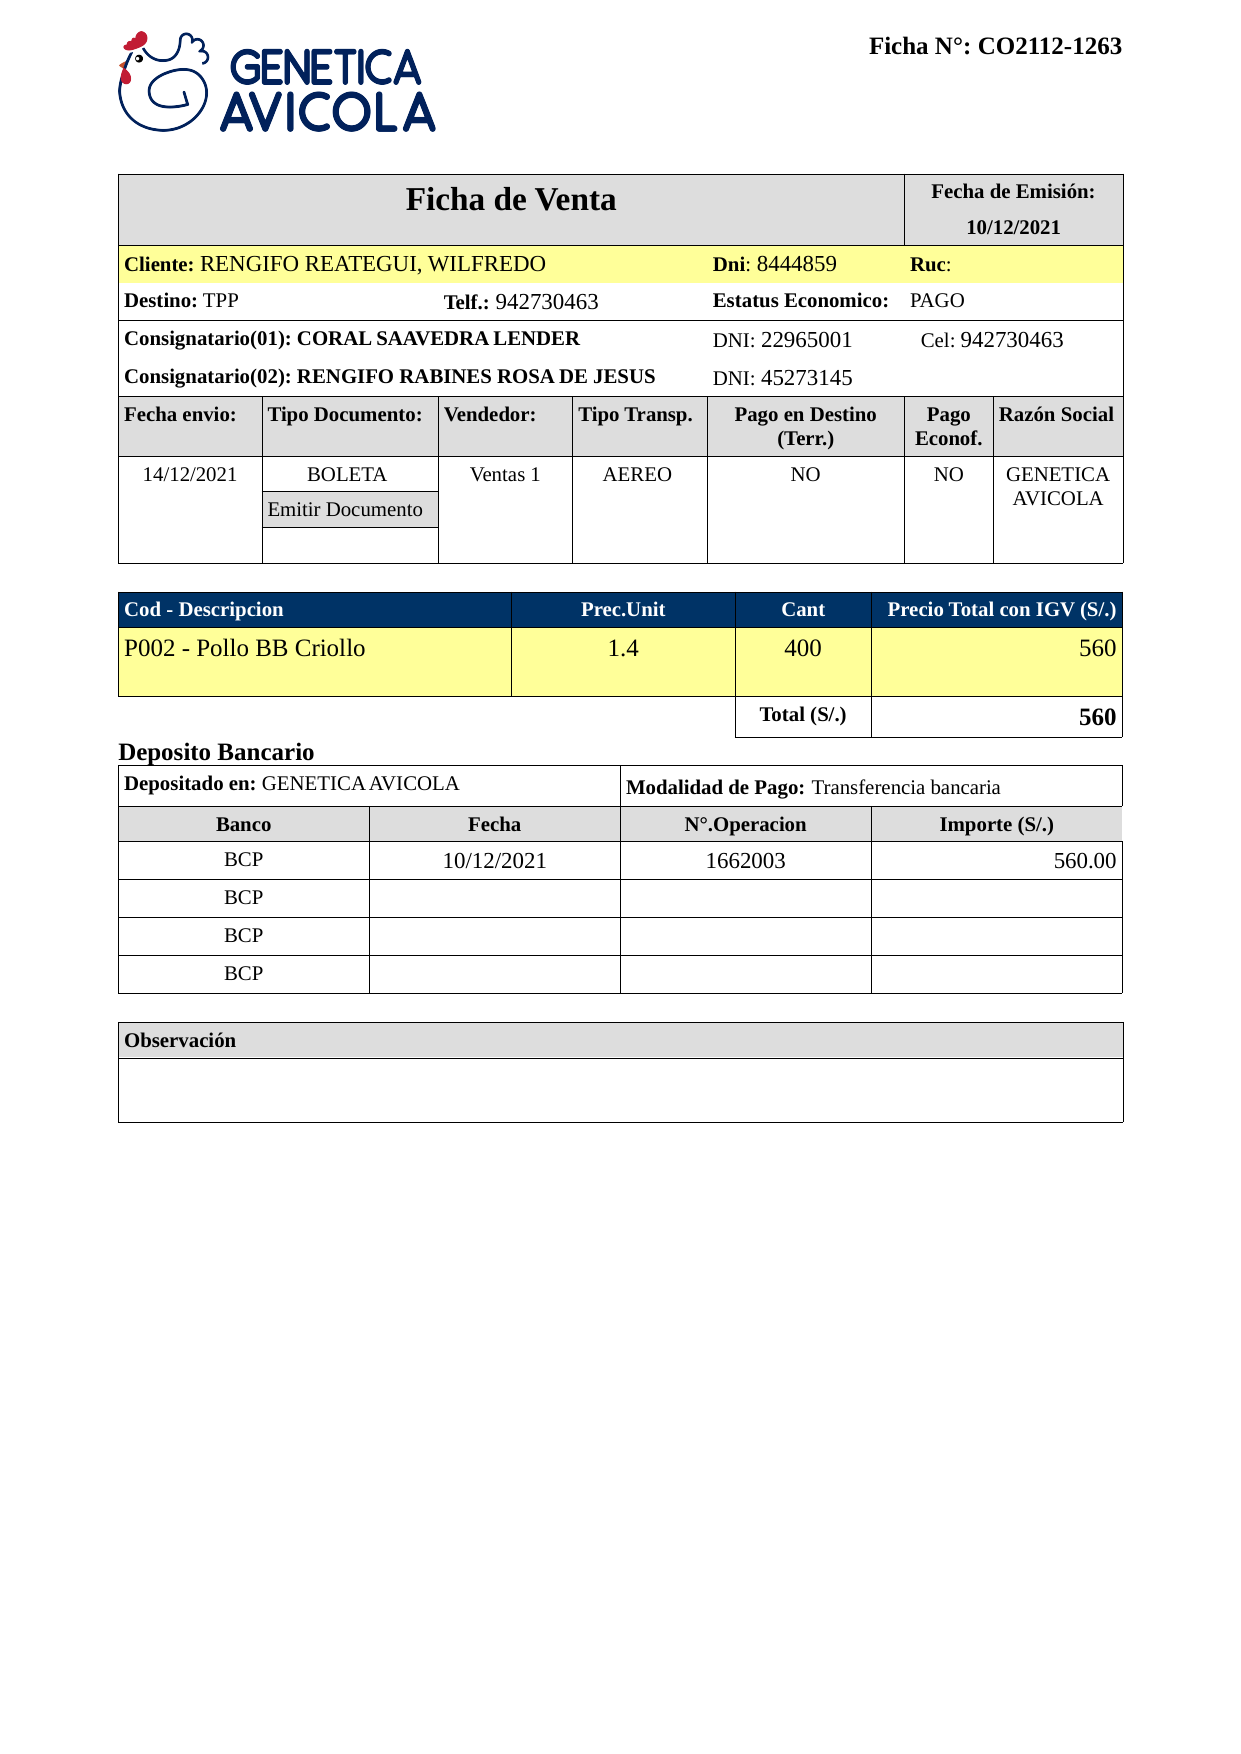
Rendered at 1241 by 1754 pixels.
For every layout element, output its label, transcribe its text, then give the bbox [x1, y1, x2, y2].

table_header Depositado en: GENETICA AVICOLA [119, 766, 620, 806]
table_cell BCP [119, 842, 369, 879]
table_cell 14/12/2021 [119, 457, 262, 563]
table_header Cant [736, 593, 871, 627]
table_header Precio Total con IGV (S/.) [872, 593, 1122, 627]
table_cell 560 [872, 697, 1122, 737]
table_cell [621, 880, 871, 917]
table_cell Vendedor: [439, 397, 572, 456]
table_cell BCP [119, 956, 369, 993]
table_cell Cel: 942730463 [915, 321, 1123, 358]
table_cell NO [905, 457, 993, 563]
table_cell P002 - Pollo BB Criollo [119, 628, 511, 696]
table_cell Total (S/.) [736, 697, 871, 737]
table_cell [511, 697, 735, 737]
table_cell Emitir Documento [263, 492, 438, 527]
table_header Fecha de Emisión: [905, 175, 1123, 209]
table_cell Pago Econof. [905, 397, 993, 456]
table_cell 560.00 [872, 842, 1122, 879]
table_cell 560 [872, 628, 1122, 696]
table_cell Cliente: RENGIFO REATEGUI, WILFREDO [119, 246, 707, 283]
table_cell [872, 880, 1122, 917]
text Deposito Bancario [118, 737, 1122, 765]
table_cell Importe (S/.) [872, 807, 1122, 841]
table_cell Razón Social [994, 397, 1123, 456]
table_cell BCP [119, 880, 369, 917]
table_header Cod - Descripcion [119, 593, 511, 627]
table_cell Ventas 1 [439, 457, 572, 563]
table_cell Fecha envio: [119, 397, 262, 456]
table_cell [872, 956, 1122, 993]
table_cell BOLETA [263, 457, 438, 491]
table_cell N°.Operacion [621, 807, 871, 841]
table_cell 1662003 [621, 842, 871, 879]
table_cell BCP [119, 918, 369, 955]
table_cell Tipo Documento: [263, 397, 438, 456]
table_cell [370, 918, 620, 955]
table_cell Tipo Transp. [573, 397, 707, 456]
table_cell [621, 918, 871, 955]
table_cell PAGO [904, 283, 1123, 320]
table_cell Dni: 8444859 [707, 246, 904, 283]
table_cell Consignatario(01): CORAL SAAVEDRA LENDER [119, 321, 707, 358]
table_cell 1.4 [512, 628, 735, 696]
table_cell Estatus Economico: [707, 283, 904, 320]
table_cell Ruc: [904, 246, 1123, 283]
table_cell [370, 880, 620, 917]
table_cell [621, 956, 871, 993]
table_cell Fecha [370, 807, 620, 841]
table_cell [119, 1059, 1123, 1122]
table_cell [263, 528, 438, 563]
table_cell DNI: 22965001 [707, 321, 915, 358]
table_header Ficha de Venta [119, 175, 904, 245]
table_cell Consignatario(02): RENGIFO RABINES ROSA DE JESUS [119, 358, 707, 396]
table_cell 10/12/2021 [370, 842, 620, 879]
table_cell Destino: TPP [119, 283, 438, 320]
table_header Observación [119, 1023, 1123, 1057]
table_cell AEREO [573, 457, 707, 563]
table_header Prec.Unit [512, 593, 735, 627]
table_cell DNI: 45273145 [707, 358, 1123, 396]
table_cell 400 [736, 628, 871, 696]
table_cell Pago en Destino (Terr.) [708, 397, 904, 456]
table_cell [872, 918, 1122, 955]
picture [118, 31, 436, 132]
table_cell 10/12/2021 [905, 209, 1123, 245]
table_cell GENETICA AVICOLA [994, 457, 1123, 563]
table_cell NO [708, 457, 904, 563]
table_cell Banco [119, 807, 369, 841]
table_cell [370, 956, 620, 993]
table_cell Telf.: 942730463 [438, 283, 707, 320]
table_cell [118, 697, 511, 737]
table_header Modalidad de Pago: Transferencia bancaria [621, 766, 1122, 806]
